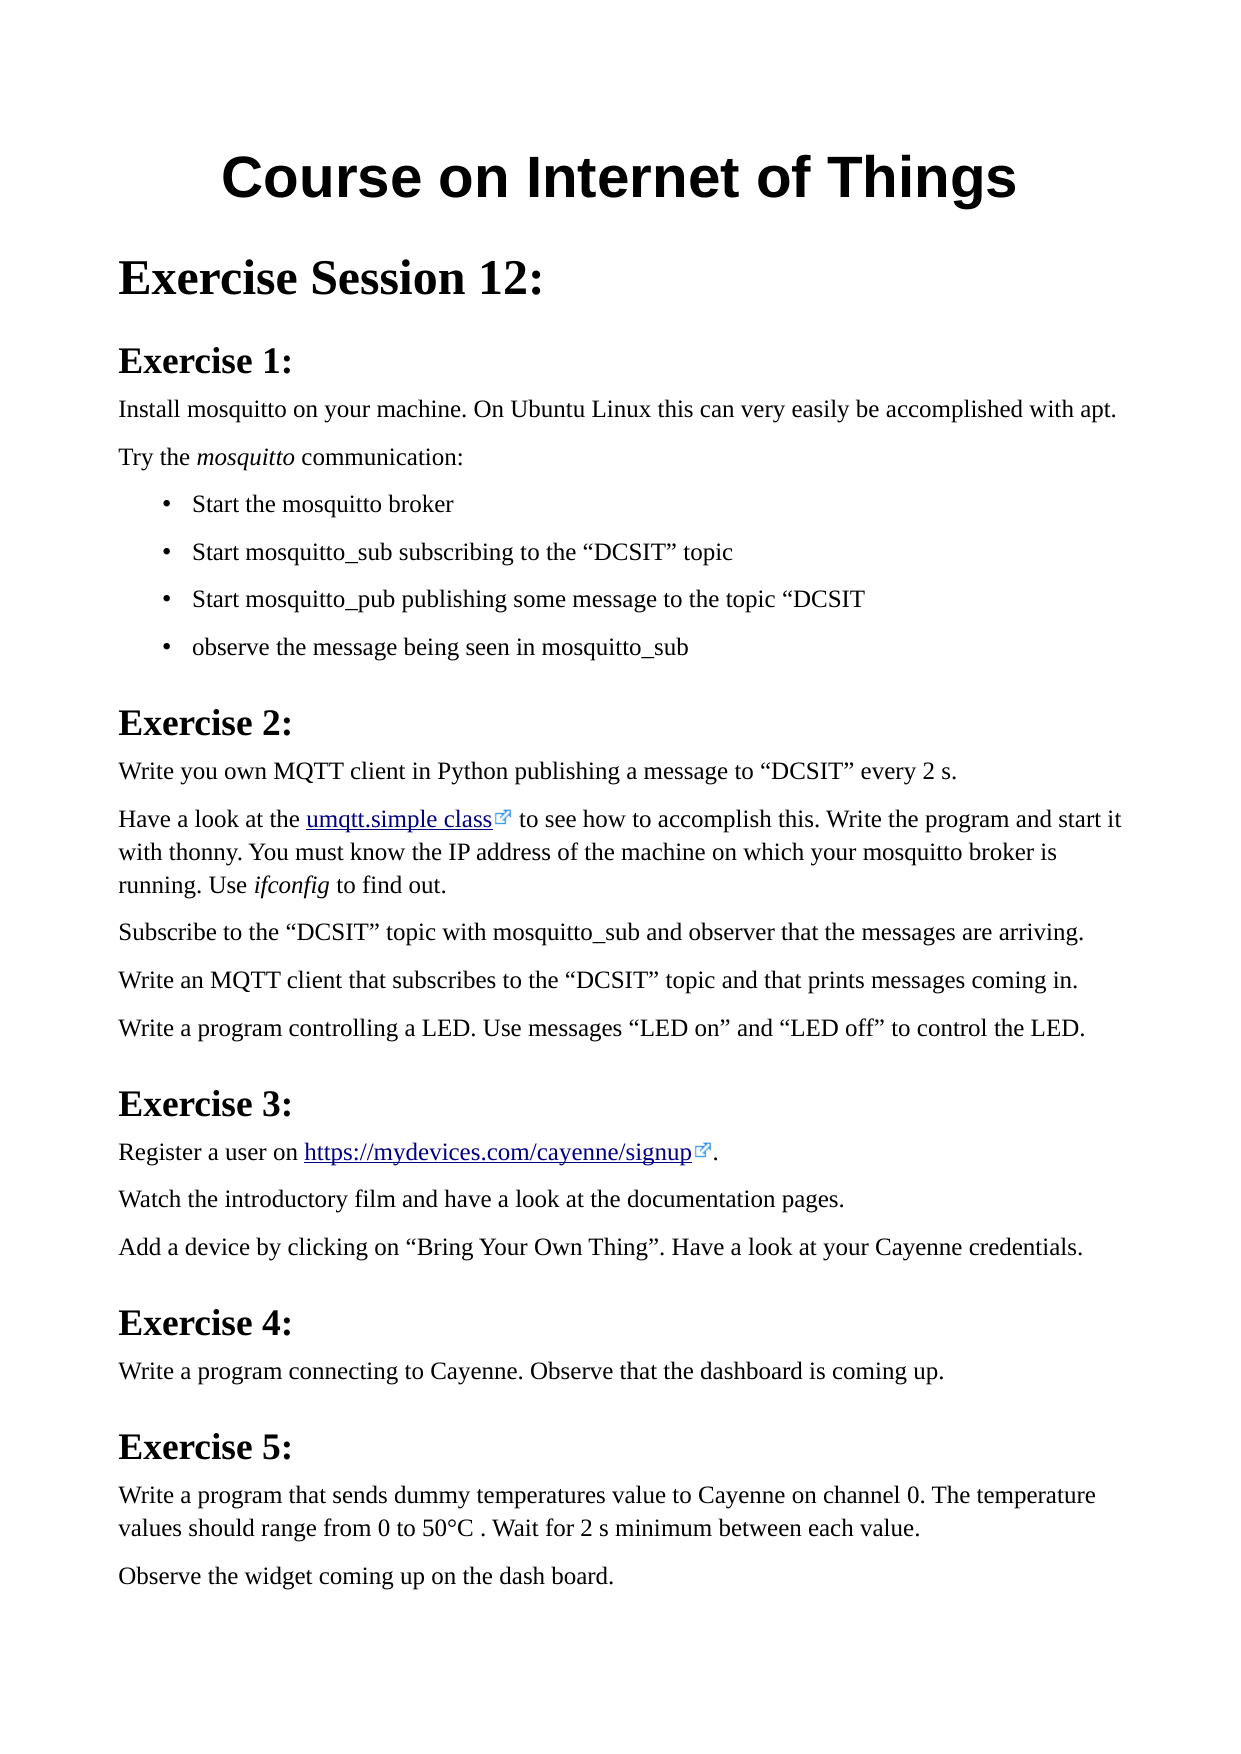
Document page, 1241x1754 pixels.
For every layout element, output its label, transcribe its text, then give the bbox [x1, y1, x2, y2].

subtitle Exercise 1: [118, 338, 1122, 382]
text Write an MQTT client that subscribes to the “DCSIT” topic and that prints messages coming in. [118, 965, 1122, 994]
text Write a program controlling a LED. Use messages “LED on” and “LED off” to control the LED. [118, 1013, 1122, 1041]
text Watch the introductory film and have a look at the documentation pages. [118, 1184, 1122, 1213]
text Subscribe to the “DCSIT” topic with mosquitto_sub and observer that the messages are arriving. [118, 917, 1122, 946]
title Course on Internet of Things [118, 143, 1122, 210]
subtitle Exercise 4: [118, 1300, 1122, 1343]
text Register a user on https://mydevices.com/cayenne/signup. [118, 1137, 1122, 1166]
text Try the mosquitto communication: [118, 442, 1122, 471]
picture [492, 808, 513, 828]
text Write a program that sends dummy temperatures value to Cayenne on channel 0. The temperature values should range from 0 to 50°C . Wait for 2 s minimum between each value. [118, 1480, 1122, 1542]
picture [692, 1141, 713, 1161]
text Add a device by clicking on “Bring Your Own Thing”. Have a look at your Cayenne credentials. [118, 1232, 1122, 1261]
subtitle Exercise 5: [118, 1424, 1122, 1468]
list observe the message being seen in mosquitto_sub [162, 632, 1122, 661]
text Write you own MQTT client in Python publishing a message to “DCSIT” every 2 s. [118, 756, 1122, 785]
list Start the mosquitto broker [162, 489, 1122, 518]
text Install mosquitto on your machine. On Ubuntu Linux this can very easily be accomplished with apt. [118, 394, 1122, 423]
subtitle Exercise 3: [118, 1081, 1122, 1124]
subtitle Exercise Session 12: [118, 248, 1122, 305]
text Observe the widget coming up on the dash board. [118, 1561, 1122, 1589]
text Have a look at the umqtt.simple class to see how to accomplish this. Write the program and start it with thonny. You must know the IP address of the machine on which your mosquitto broker is running. Use ifconfig to find out. [118, 804, 1122, 899]
list Start mosquitto_pub publishing some message to the topic “DCSIT [162, 584, 1122, 613]
subtitle Exercise 2: [118, 701, 1122, 744]
text Write a program connecting to Cayenne. Observe that the dashboard is coming up. [118, 1356, 1122, 1385]
list Start mosquitto_sub subscribing to the “DCSIT” topic [162, 537, 1122, 566]
